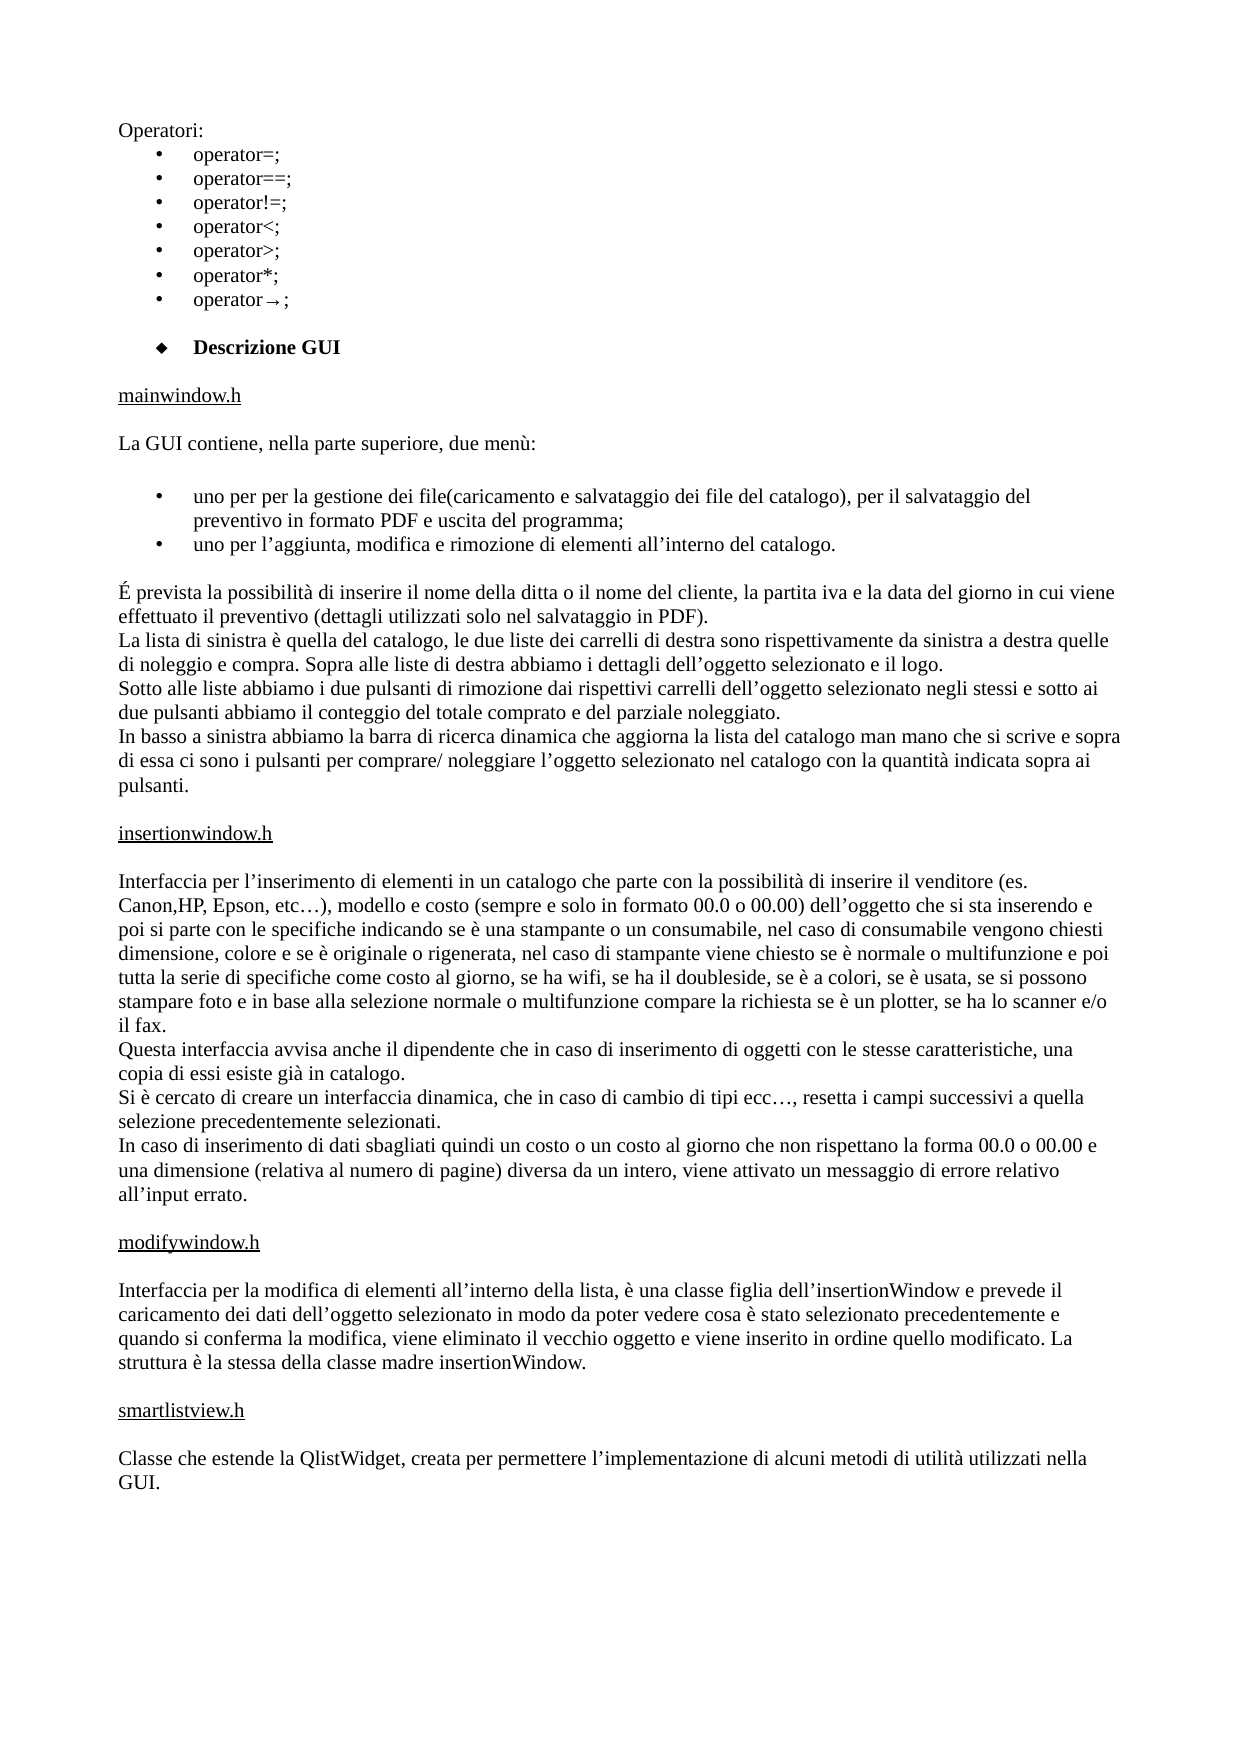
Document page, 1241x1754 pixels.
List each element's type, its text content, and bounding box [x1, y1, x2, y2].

text modifywindow.h [118, 1230, 1122, 1254]
text smartlistview.h [118, 1398, 1122, 1422]
text Interfaccia per la modifica di elementi all’interno della lista, è una classe figlia dell’insertionWindow e prevede il caricamento dei dati dell’oggetto selezionato in modo da poter vedere cosa è stato selezionato precedentemente e quando si conferma la modifica, viene eliminato il vecchio oggetto e viene inserito in ordine quello modificato. La struttura è la stessa della classe madre insertionWindow. [118, 1278, 1122, 1374]
text Si è cercato di creare un interfaccia dinamica, che in caso di cambio di tipi ecc…, resetta i campi successivi a quella selezione precedentemente selezionati. [118, 1085, 1122, 1133]
text É prevista la possibilità di inserire il nome della ditta o il nome del cliente, la partita iva e la data del giorno in cui viene effettuato il preventivo (dettagli utilizzati solo nel salvataggio in PDF). [118, 580, 1122, 628]
list operator=; [156, 142, 1122, 166]
text insertionwindow.h [118, 821, 1122, 845]
text mainwindow.h [118, 383, 1122, 407]
list operator>; [156, 238, 1122, 262]
list uno per per la gestione dei file(caricamento e salvataggio dei file del catalogo), per il salvataggio del preventivo in formato PDF e uscita del programma; [156, 484, 1122, 532]
text La GUI contiene, nella parte superiore, due menù: [118, 431, 1122, 455]
list operator!=; [156, 190, 1122, 214]
text Interfaccia per l’inserimento di elementi in un catalogo che parte con la possibilità di inserire il venditore (es. Canon,HP, Epson, etc…), modello e costo (sempre e solo in formato 00.0 o 00.00) dell’oggetto che si sta inserendo e poi si parte con le specifiche indicando se è una stampante o un consumabile, nel caso di consumabile vengono chiesti dimensione, colore e se è originale o rigenerata, nel caso di stampante viene chiesto se è normale o multifunzione e poi tutta la serie di specifiche come costo al giorno, se ha wifi, se ha il doubleside, se è a colori, se è usata, se si possono stampare foto e in base alla selezione normale o multifunzione compare la richiesta se è un plotter, se ha lo scanner e/o il fax. [118, 869, 1122, 1037]
list uno per l’aggiunta, modifica e rimozione di elementi all’interno del catalogo. [156, 532, 1122, 556]
list operator→; [156, 287, 1122, 311]
text In basso a sinistra abbiamo la barra di ricerca dinamica che aggiorna la lista del catalogo man mano che si scrive e sopra di essa ci sono i pulsanti per comprare/ noleggiare l’oggetto selezionato nel catalogo con la quantità indicata sopra ai pulsanti. [118, 724, 1122, 797]
text In caso di inserimento di dati sbagliati quindi un costo o un costo al giorno che non rispettano la forma 00.0 o 00.00 e una dimensione (relativa al numero di pagine) diversa da un intero, viene attivato un messaggio di errore relativo all’input errato. [118, 1133, 1122, 1206]
text La lista di sinistra è quella del catalogo, le due liste dei carrelli di destra sono rispettivamente da sinistra a destra quelle di noleggio e compra. Sopra alle liste di destra abbiamo i dettagli dell’oggetto selezionato e il logo. [118, 628, 1122, 676]
text Operatori: [118, 118, 1122, 142]
text Sotto alle liste abbiamo i due pulsanti di rimozione dai rispettivi carrelli dell’oggetto selezionato negli stessi e sotto ai due pulsanti abbiamo il conteggio del totale comprato e del parziale noleggiato. [118, 676, 1122, 724]
list operator==; [156, 166, 1122, 190]
text Classe che estende la QlistWidget, creata per permettere l’implementazione di alcuni metodi di utilità utilizzati nella GUI. [118, 1446, 1122, 1494]
text Questa interfaccia avvisa anche il dipendente che in caso di inserimento di oggetti con le stesse caratteristiche, una copia di essi esiste già in catalogo. [118, 1037, 1122, 1085]
list Descrizione GUI [156, 335, 1122, 359]
list operator*; [156, 262, 1122, 287]
list operator<; [156, 214, 1122, 238]
